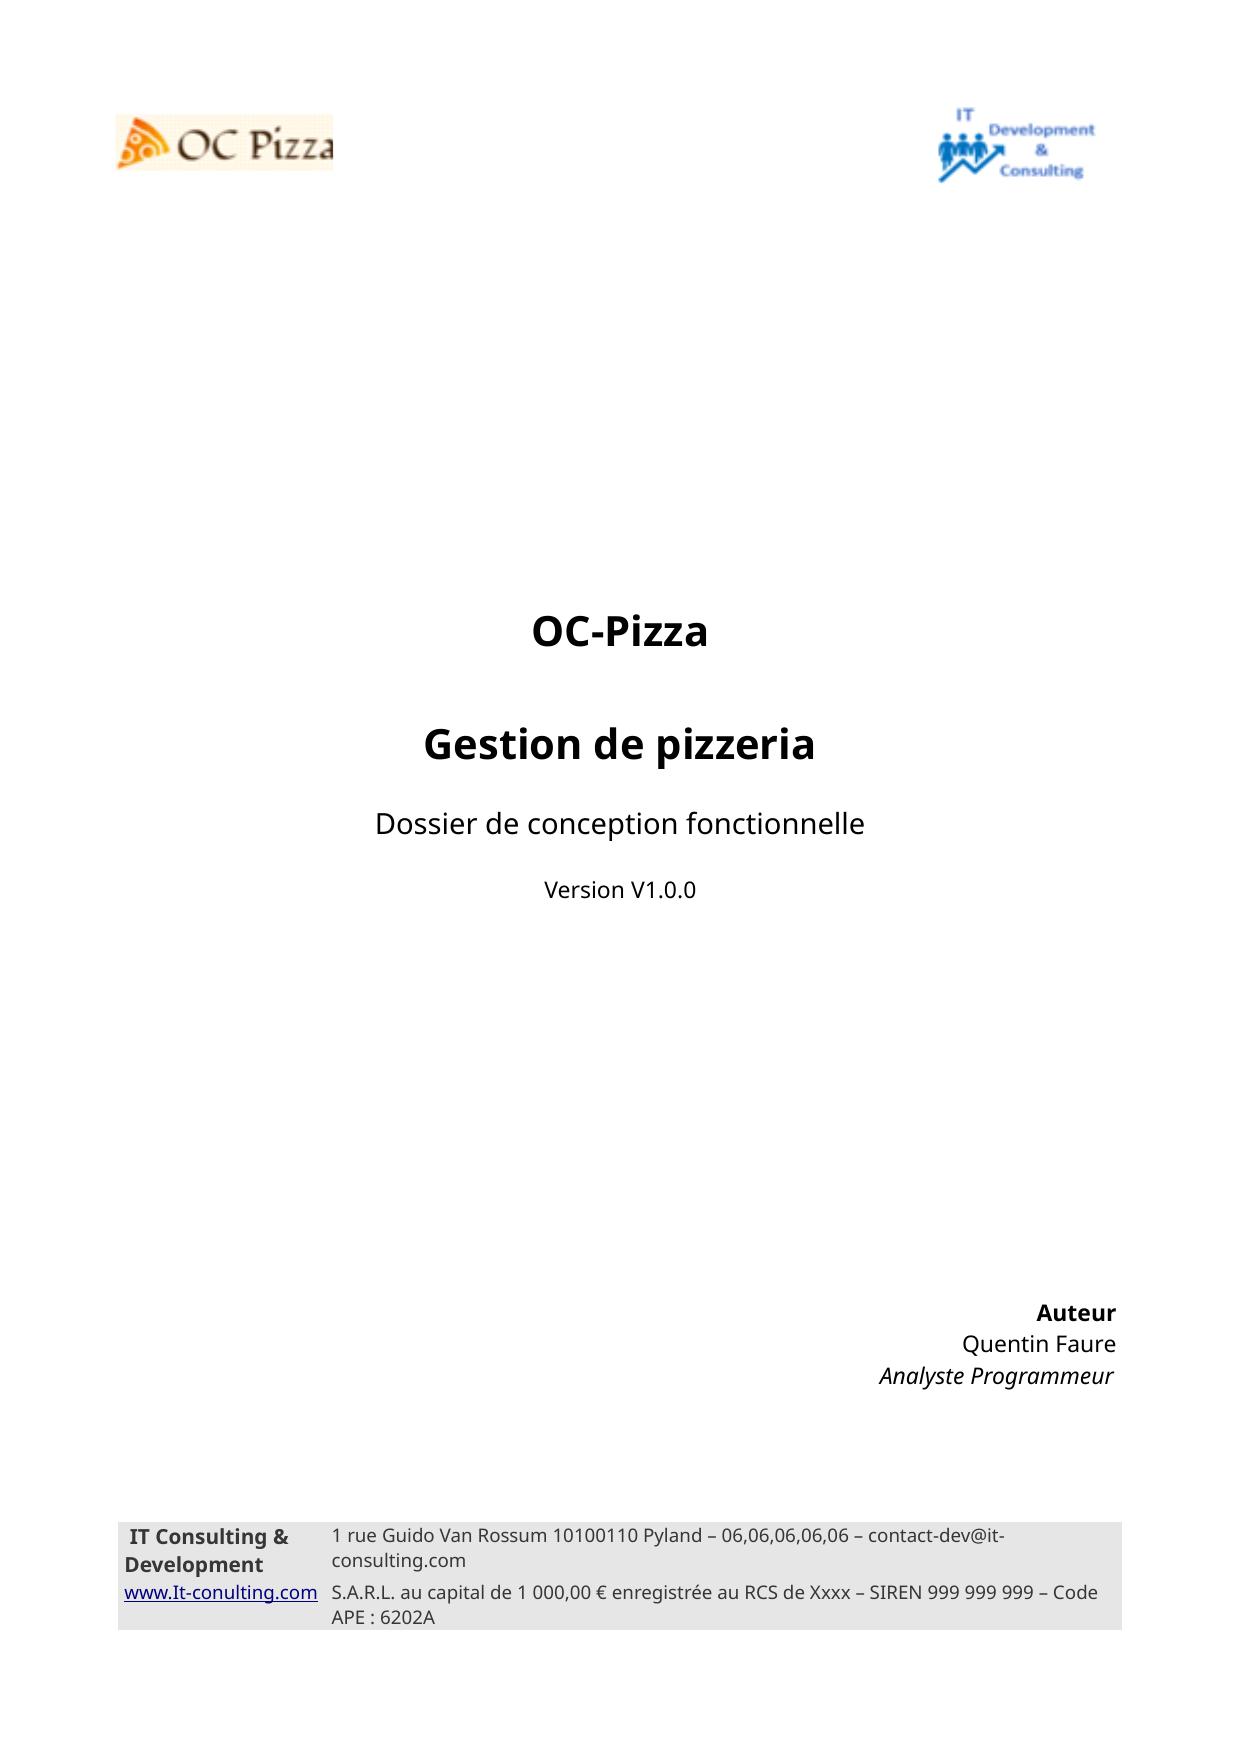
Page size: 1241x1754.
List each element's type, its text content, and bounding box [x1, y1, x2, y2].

table_header OC-Pizza Gestion de pizzeria Dossier de conception fonctionnelle Version V1.0.0 [118, 234, 1122, 1273]
table_cell Auteur Quentin Faure Analyste Programmeur [118, 1273, 1122, 1415]
